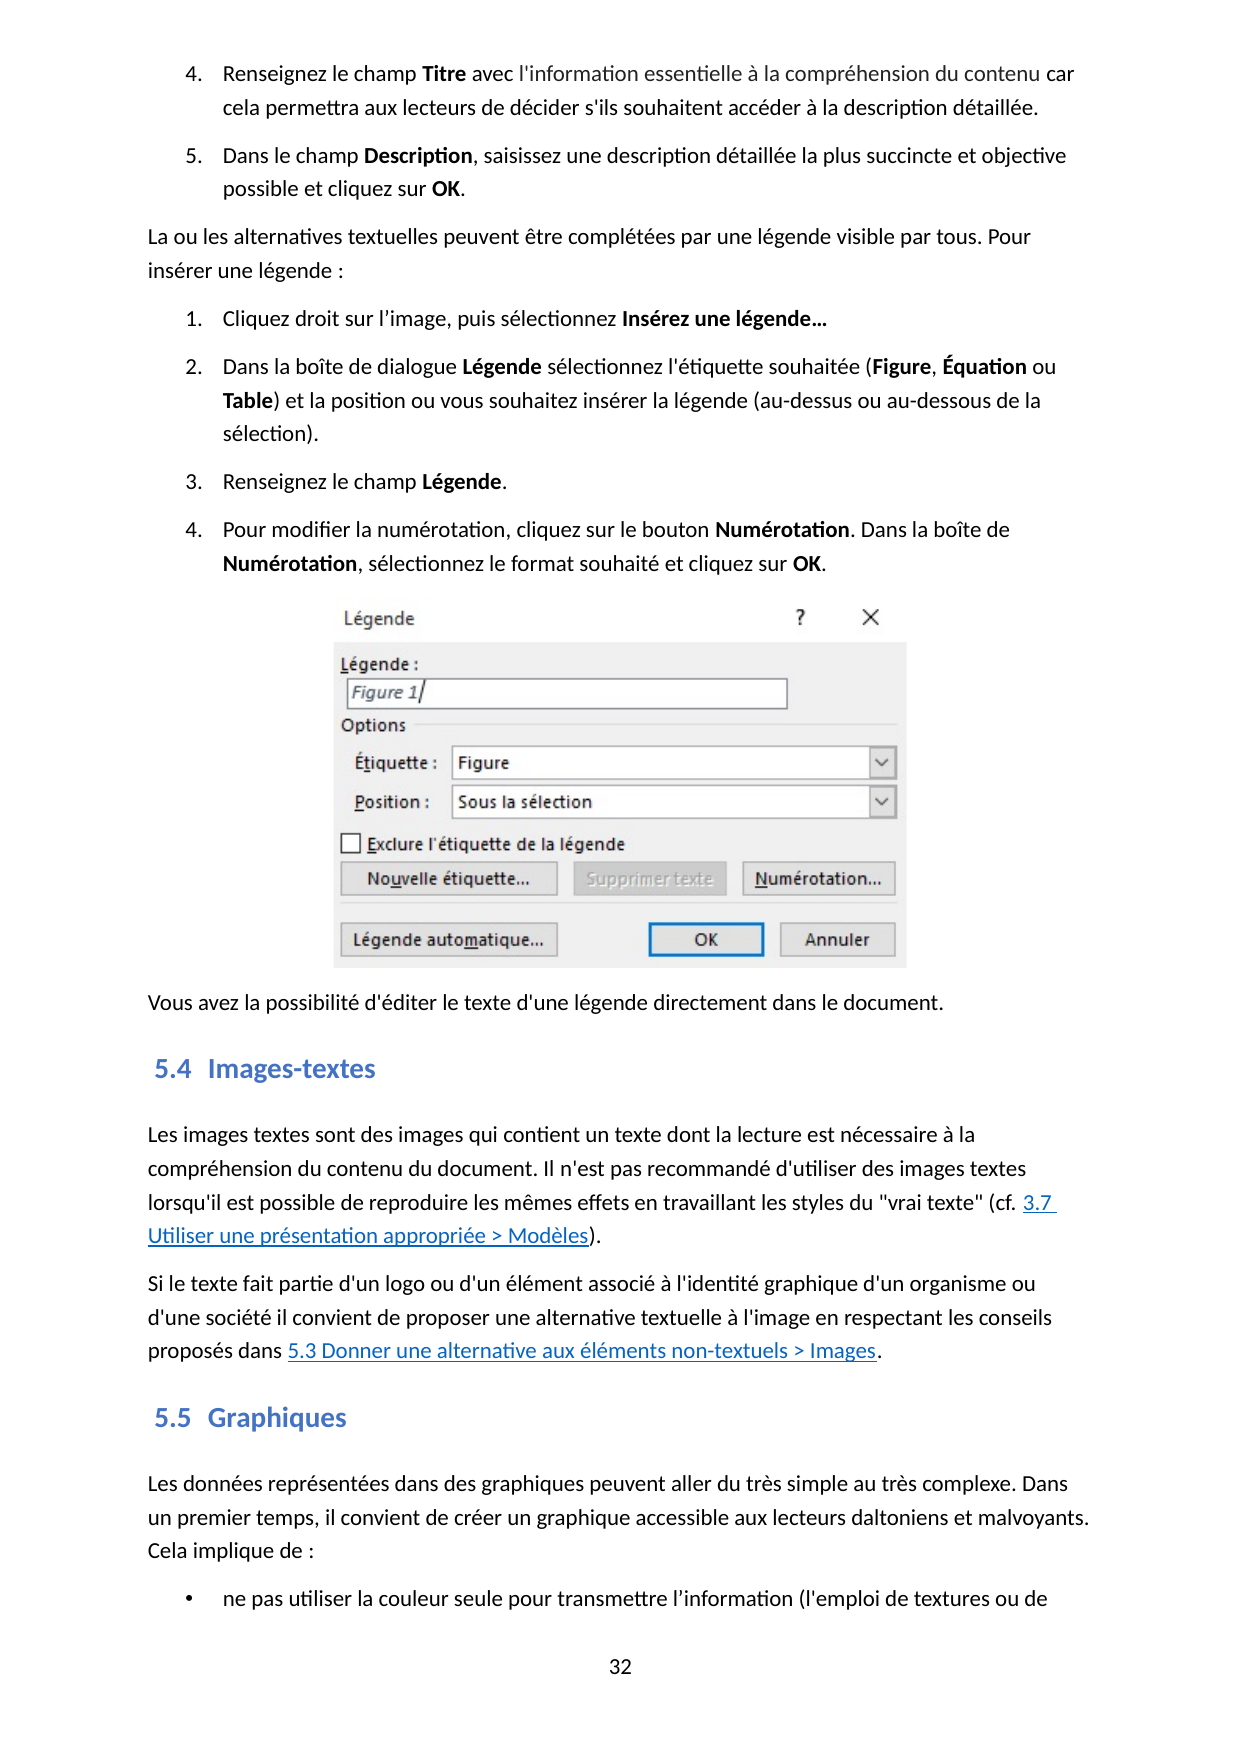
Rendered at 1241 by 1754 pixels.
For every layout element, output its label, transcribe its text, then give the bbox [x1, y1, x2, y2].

list Dans le champ Description, saisissez une description détaillée la plus succincte et objective possible et cliquez sur OK. [185, 141, 1093, 202]
list Renseignez le champ Légende. [185, 467, 1093, 495]
subtitle Images-textes [148, 1051, 1093, 1086]
text Vous avez la possibilité d'éditer le texte d'une légende directement dans le document. [148, 988, 1093, 1016]
list ne pas utiliser la couleur seule pour transmettre l’information (l'emploi de textures ou de [185, 1584, 1093, 1612]
text Les données représentées dans des graphiques peuvent aller du très simple au très complexe. Dans un premier temps, il convient de créer un graphique accessible aux lecteurs daltoniens et malvoyants. Cela implique de : [148, 1469, 1093, 1564]
list Dans la boîte de dialogue Légende sélectionnez l'étiquette souhaitée (Figure, Équation ou Table) et la position ou vous souhaitez insérer la légende (au-dessus ou au-dessous de la sélection). [185, 352, 1093, 447]
text Les images textes sont des images qui contient un texte dont la lecture est nécessaire à la compréhension du contenu du document. Il n'est pas recommandé d'utiliser des images textes lorsqu'il est possible de reproduire les mêmes effets en travaillant les styles du "vrai texte" (cf. 3.7 Utiliser une présentation appropriée > Modèles). [148, 1121, 1093, 1249]
text Si le texte fait partie d'un logo ou d'un élément associé à l'identité graphique d'un organisme ou d'une société il convient de proposer une alternative textuelle à l'image en respectant les conseils proposés dans 5.3 Donner une alternative aux éléments non-textuels > Images. [148, 1269, 1093, 1364]
list Renseignez le champ Titre avec l'information essentielle à la compréhension du contenu car cela permettra aux lecteurs de décider s'ils souhaitent accéder à la description détaillée. [185, 59, 1093, 121]
text La ou les alternatives textuelles peuvent être complétées par une légende visible par tous. Pour insérer une légende : [148, 222, 1093, 284]
list Cliquez droit sur l’image, puis sélectionnez Insérez une légende… [185, 304, 1093, 332]
list Pour modifier la numérotation, cliquez sur le bouton Numérotation. Dans la boîte de Numérotation, sélectionnez le format souhaité et cliquez sur OK. [185, 516, 1093, 577]
subtitle Graphiques [148, 1399, 1093, 1435]
picture [333, 597, 907, 968]
